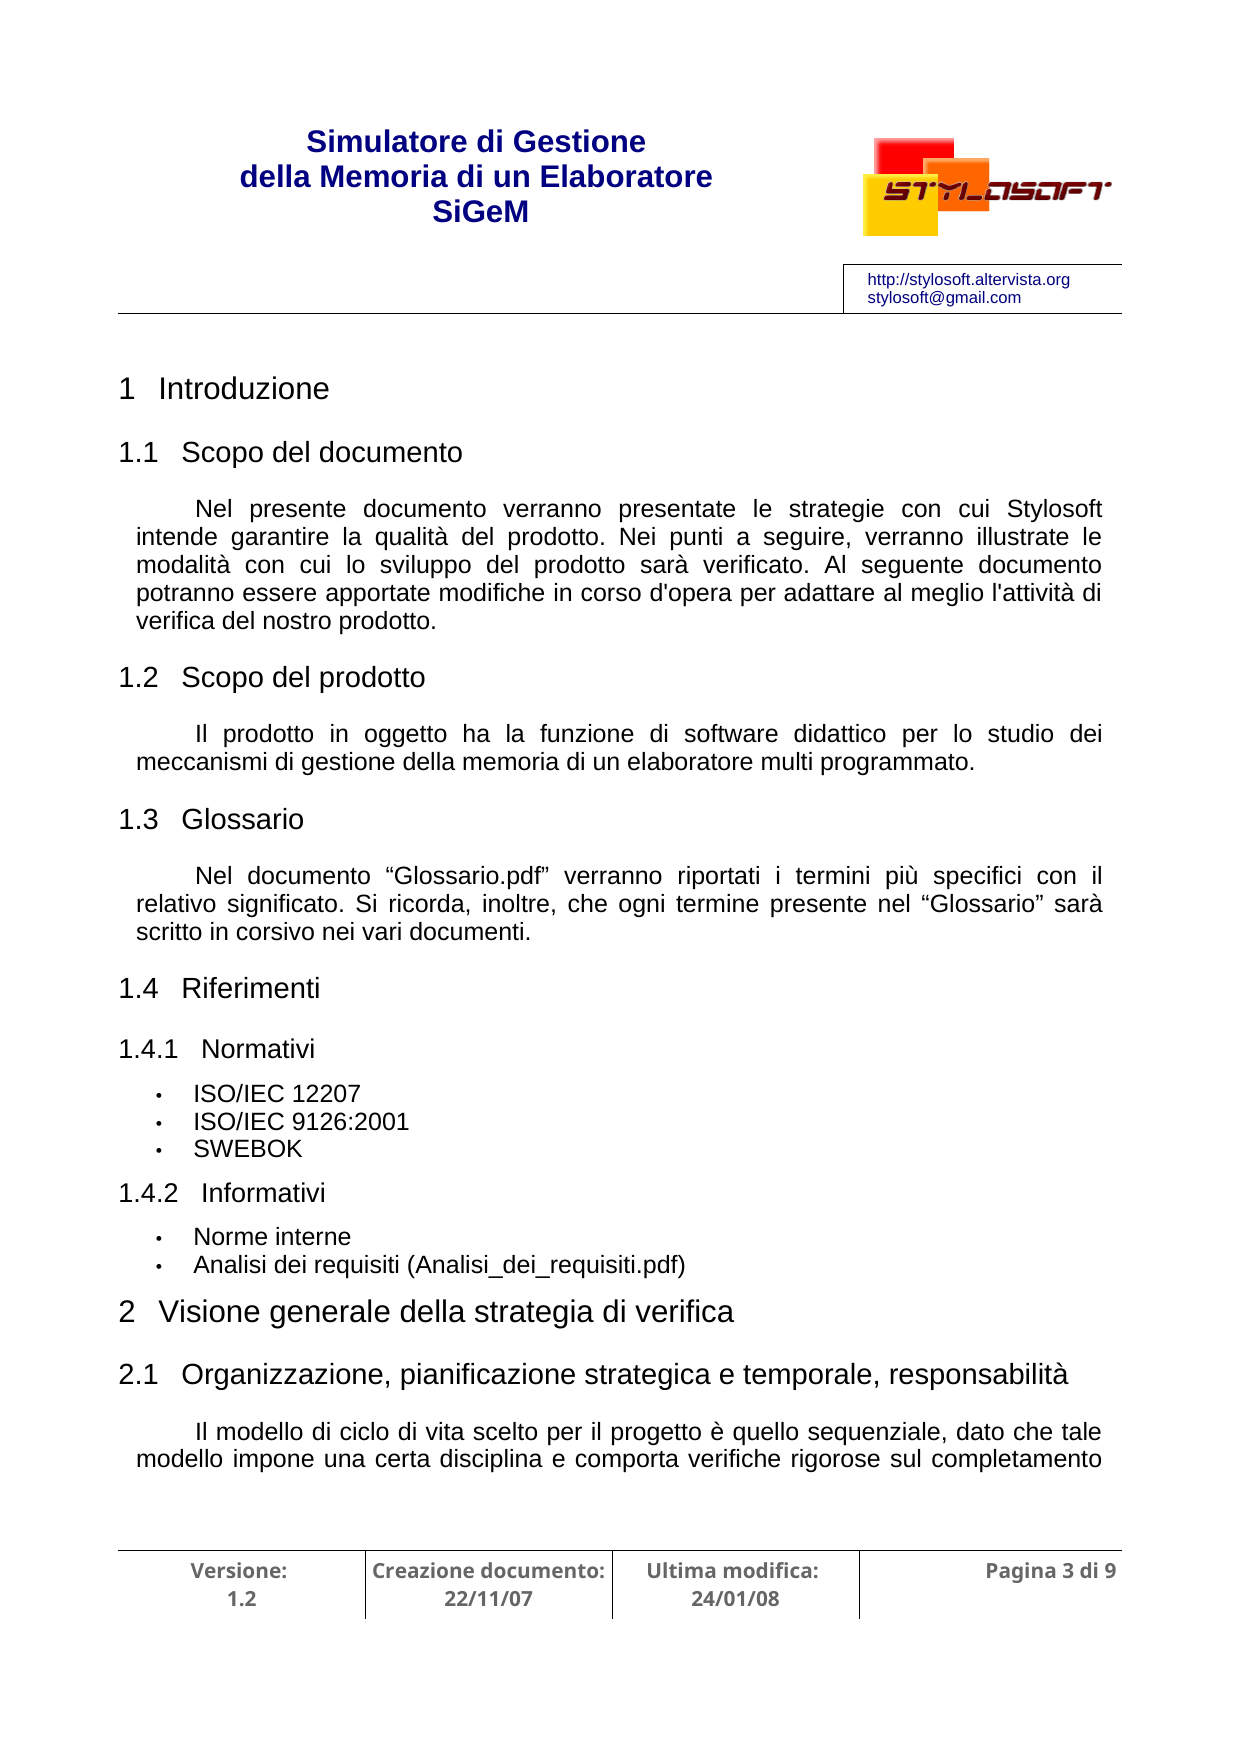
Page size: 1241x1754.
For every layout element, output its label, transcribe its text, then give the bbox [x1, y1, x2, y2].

subtitle Visione generale della strategia di verifica [118, 1294, 1122, 1329]
text Nel documento “Glossario.pdf” verranno riportati i termini più specifici con il relativo significato. Si ricorda, inoltre, che ogni termine presente nel “Glossario” sarà scritto in corsivo nei vari documenti. [136, 862, 1104, 946]
text Nel presente documento verranno presentate le strategie con cui Stylosoft intende garantire la qualità del prodotto. Nei punti a seguire, verranno illustrate le modalità con cui lo sviluppo del prodotto sarà verificato. Al seguente documento potranno essere apportate modifiche in corso d'opera per adattare al meglio l'attività di verifica del nostro prodotto. [136, 495, 1104, 634]
subtitle Scopo del documento [118, 436, 1122, 468]
picture [848, 123, 1117, 247]
subtitle Scopo del prodotto [118, 661, 1122, 694]
subtitle Riferimenti [118, 972, 1122, 1005]
subtitle Organizzazione, pianificazione strategica e temporale, responsabilità [118, 1358, 1122, 1391]
subtitle Glossario [118, 803, 1122, 835]
subtitle Normativi [118, 1034, 1122, 1065]
list ISO/IEC 9126:2001 [156, 1107, 1122, 1135]
subtitle Introduzione [118, 371, 1122, 406]
text Il prodotto in oggetto ha la funzione di software didattico per lo studio dei meccanismi di gestione della memoria di un elaboratore multi programmato. [136, 720, 1104, 776]
text Il modello di ciclo di vita scelto per il progetto è quello sequenziale, dato che tale modello impone una certa disciplina e comporta verifiche rigorose sul completamento [136, 1417, 1104, 1473]
list Norme interne [156, 1223, 1122, 1251]
list Analisi dei requisiti (Analisi_dei_requisiti.pdf) [156, 1251, 1122, 1279]
subtitle Informativi [118, 1178, 1122, 1208]
list SWEBOK [156, 1135, 1122, 1163]
list ISO/IEC 12207 [156, 1079, 1122, 1107]
